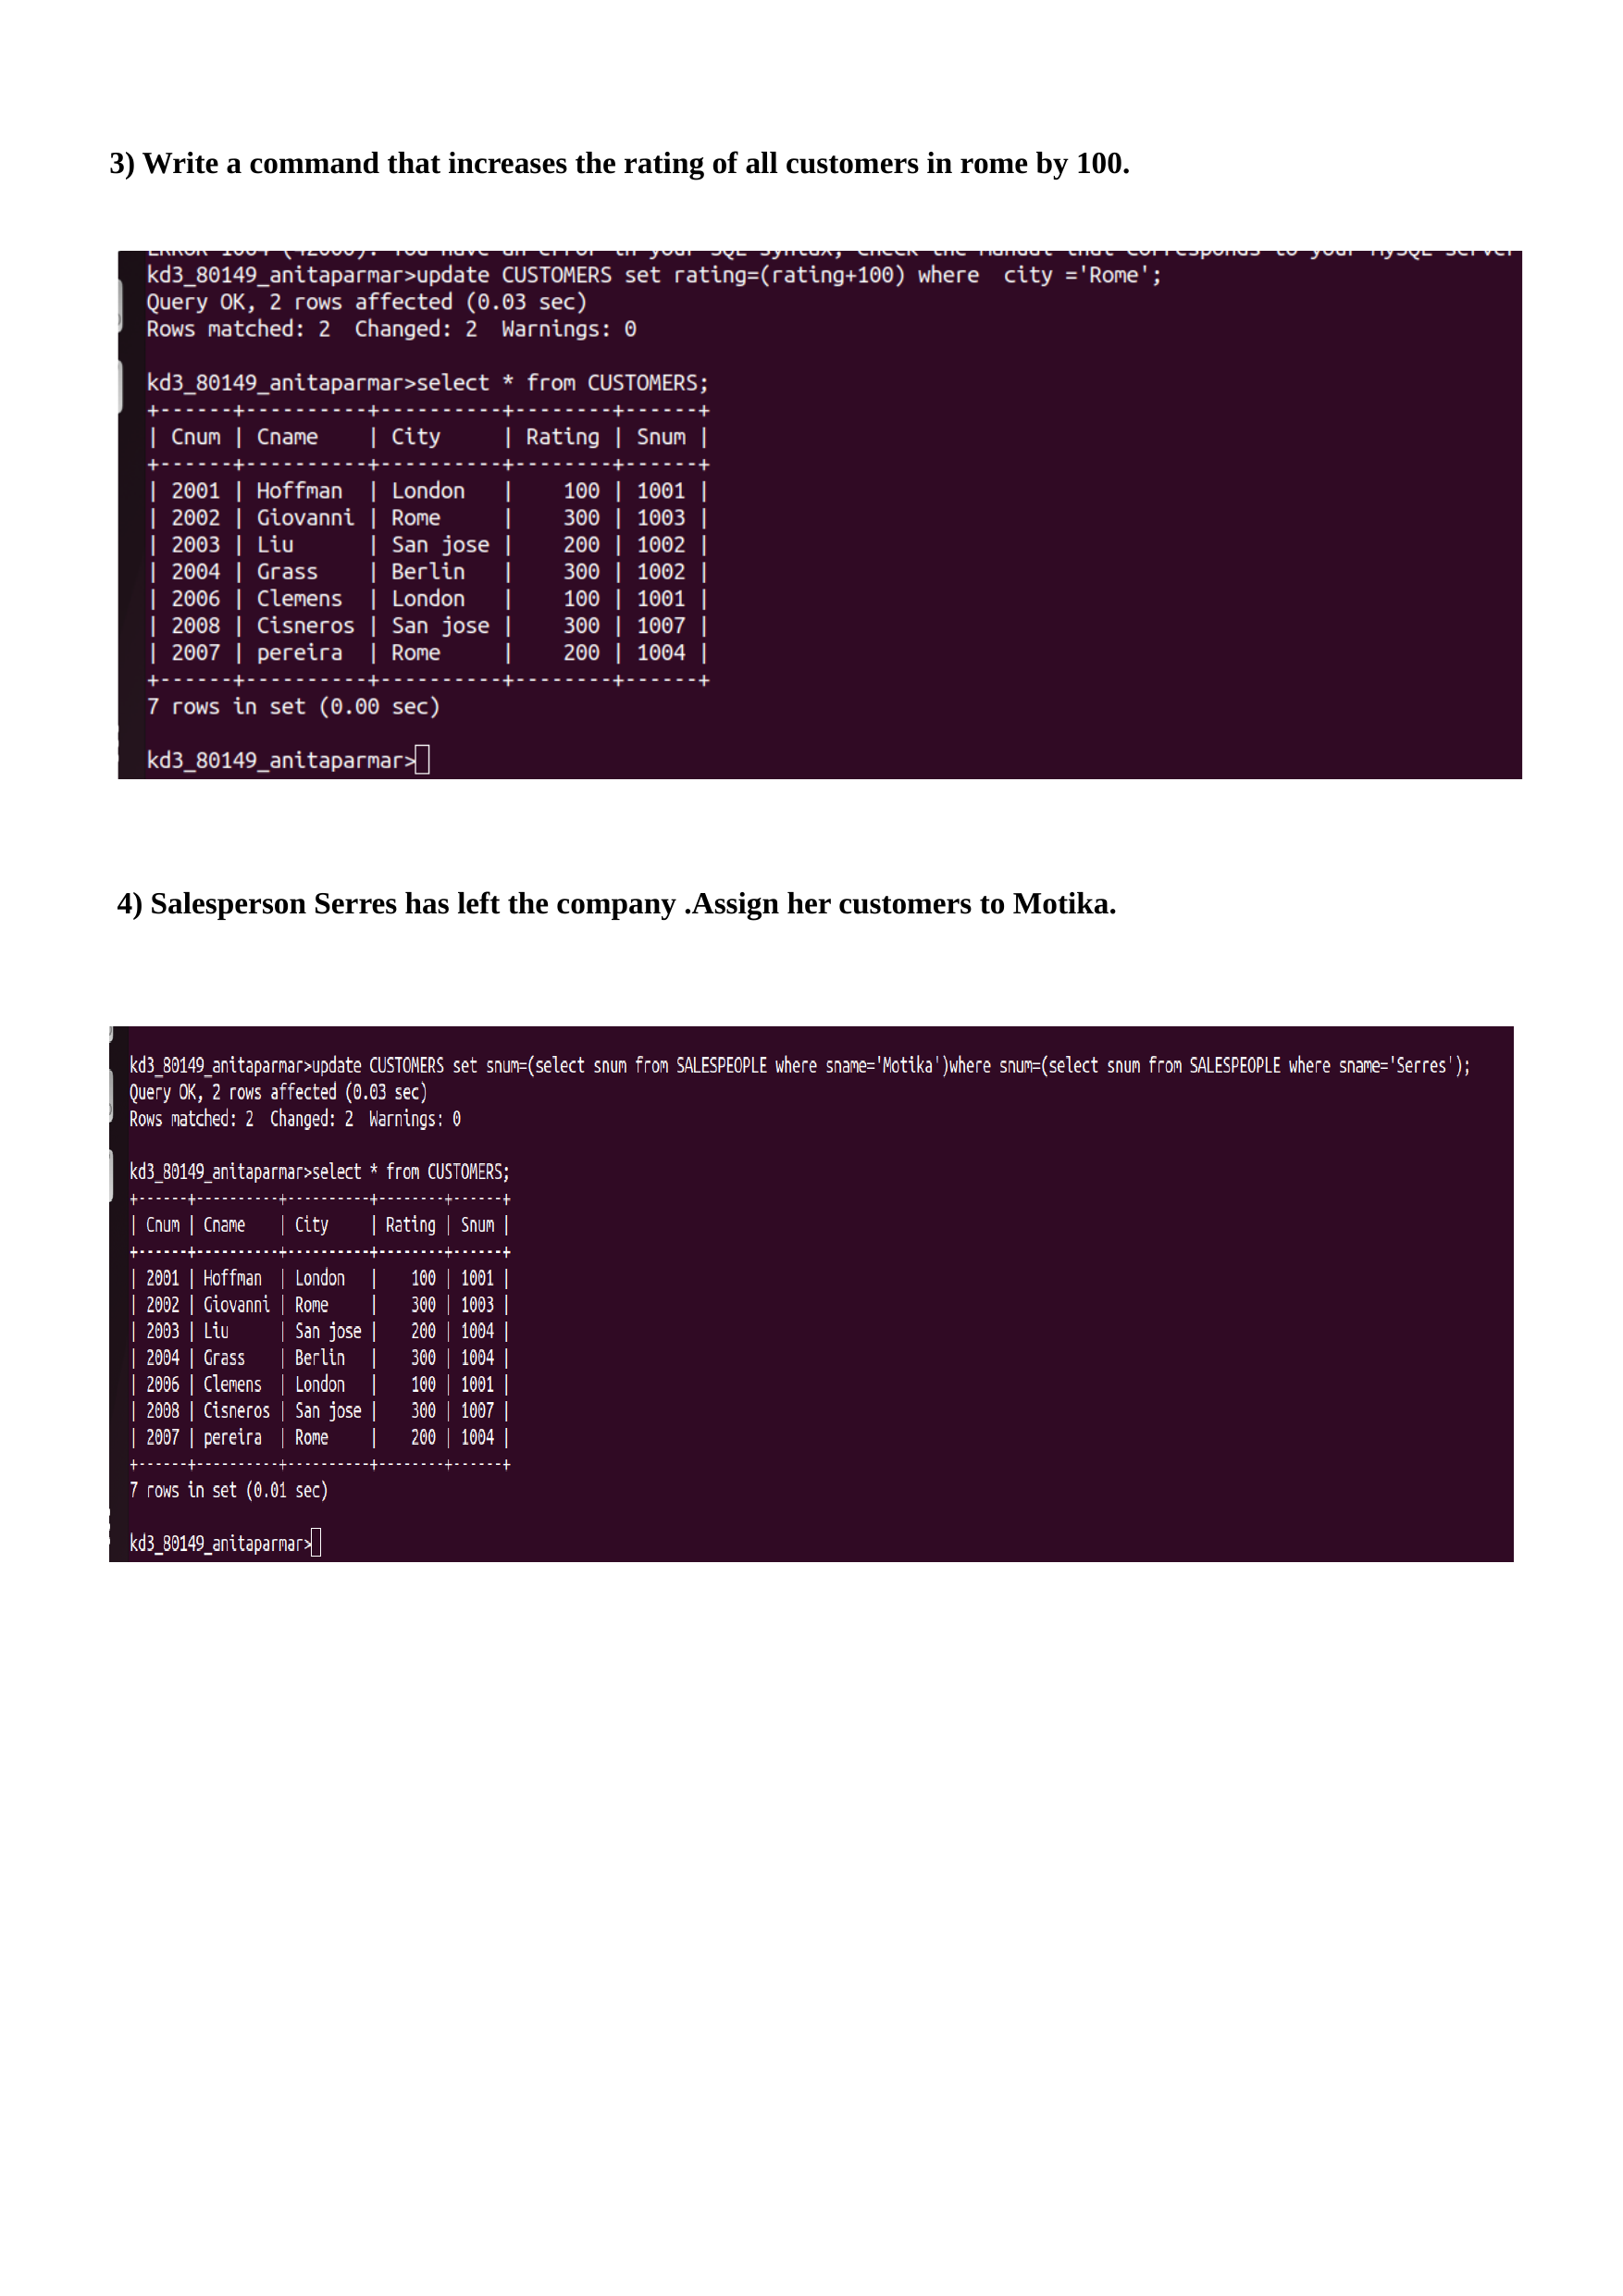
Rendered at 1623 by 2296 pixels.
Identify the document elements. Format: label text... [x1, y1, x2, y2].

text 4) Salesperson Serres has left the company .Assign her customers to Motika. [109, 885, 1514, 921]
picture [118, 251, 1523, 779]
text 3) Write a command that increases the rating of all customers in rome by 100. [109, 144, 1514, 180]
picture [109, 1026, 1514, 1562]
